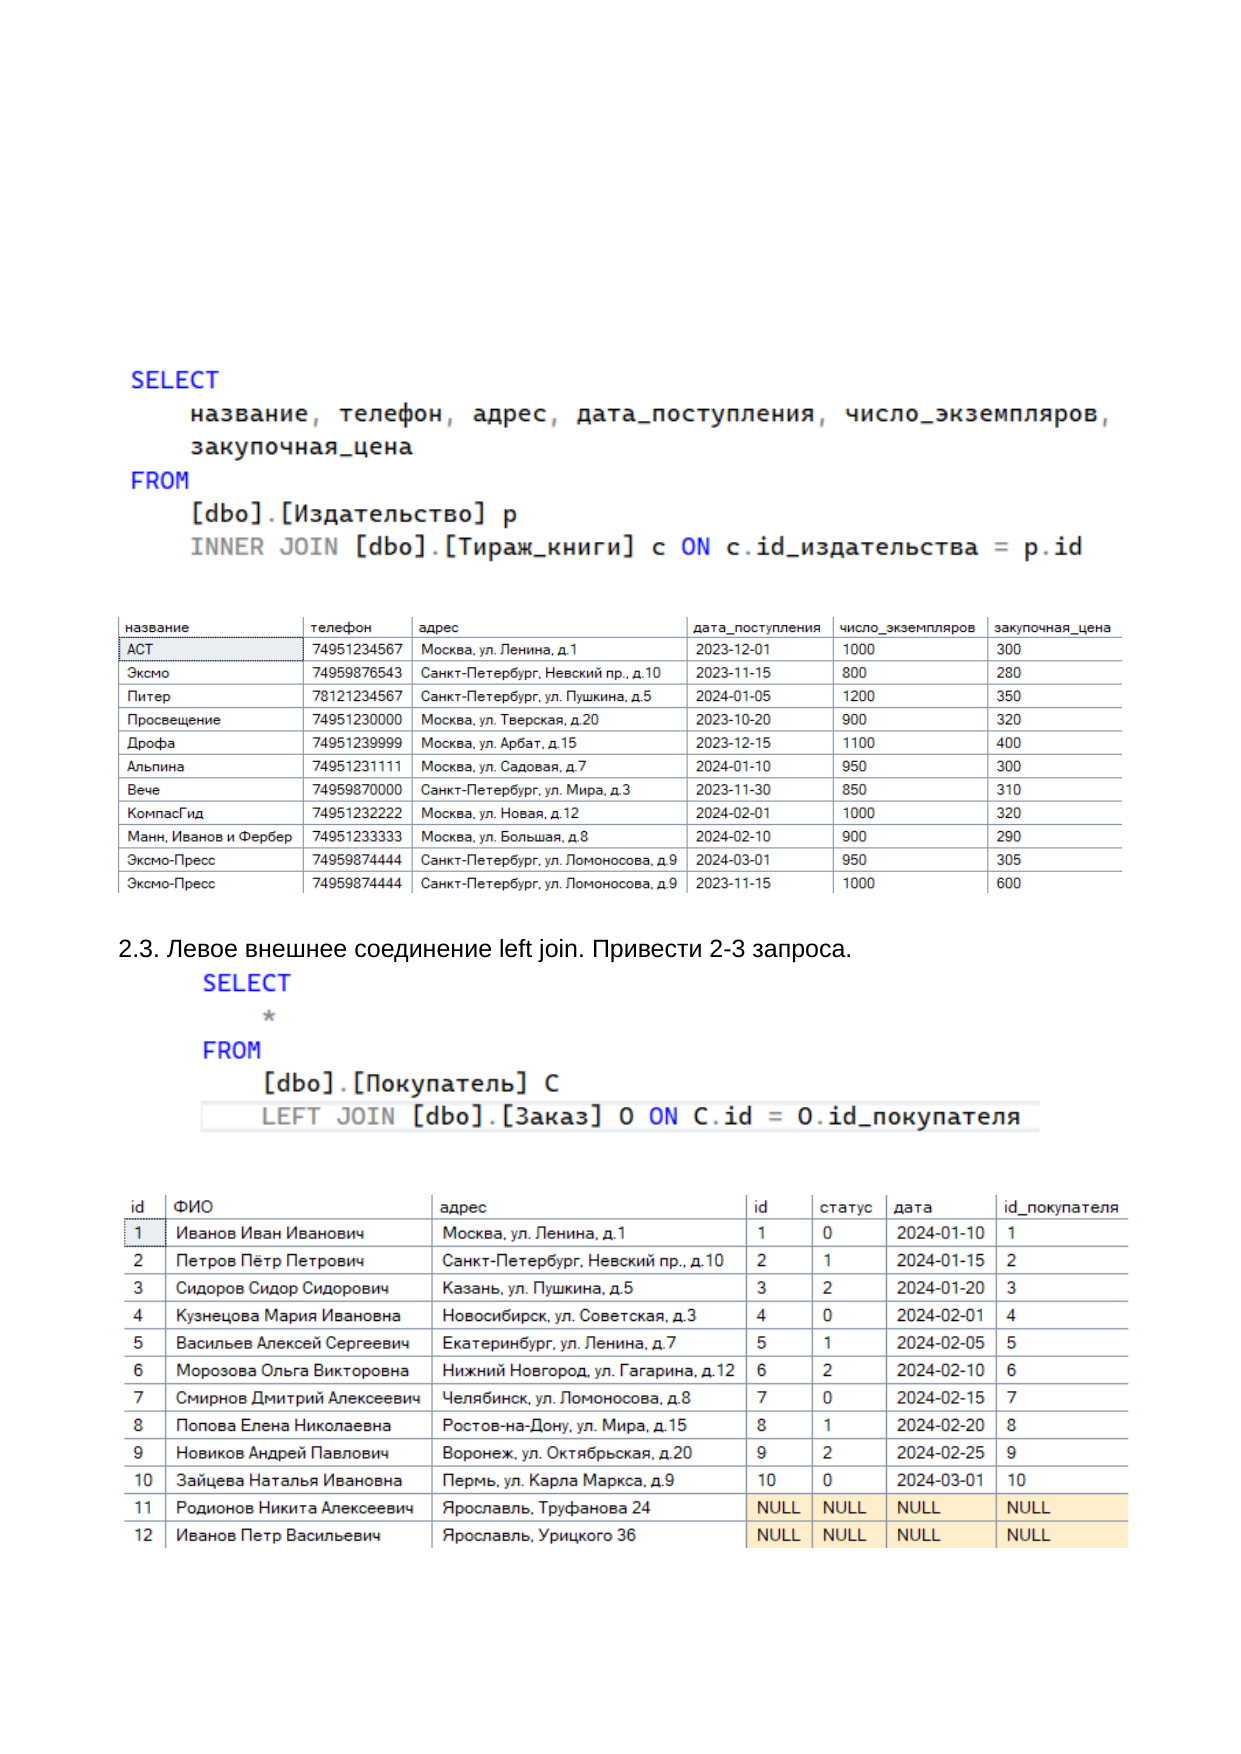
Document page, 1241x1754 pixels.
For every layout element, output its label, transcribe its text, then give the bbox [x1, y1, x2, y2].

picture [118, 617, 1123, 893]
picture [200, 968, 1040, 1142]
picture [125, 365, 1115, 563]
text 2.3. Левое внешнее соединение left join. Привести 2-3 запроса. [118, 934, 1122, 963]
picture [124, 1195, 1129, 1548]
